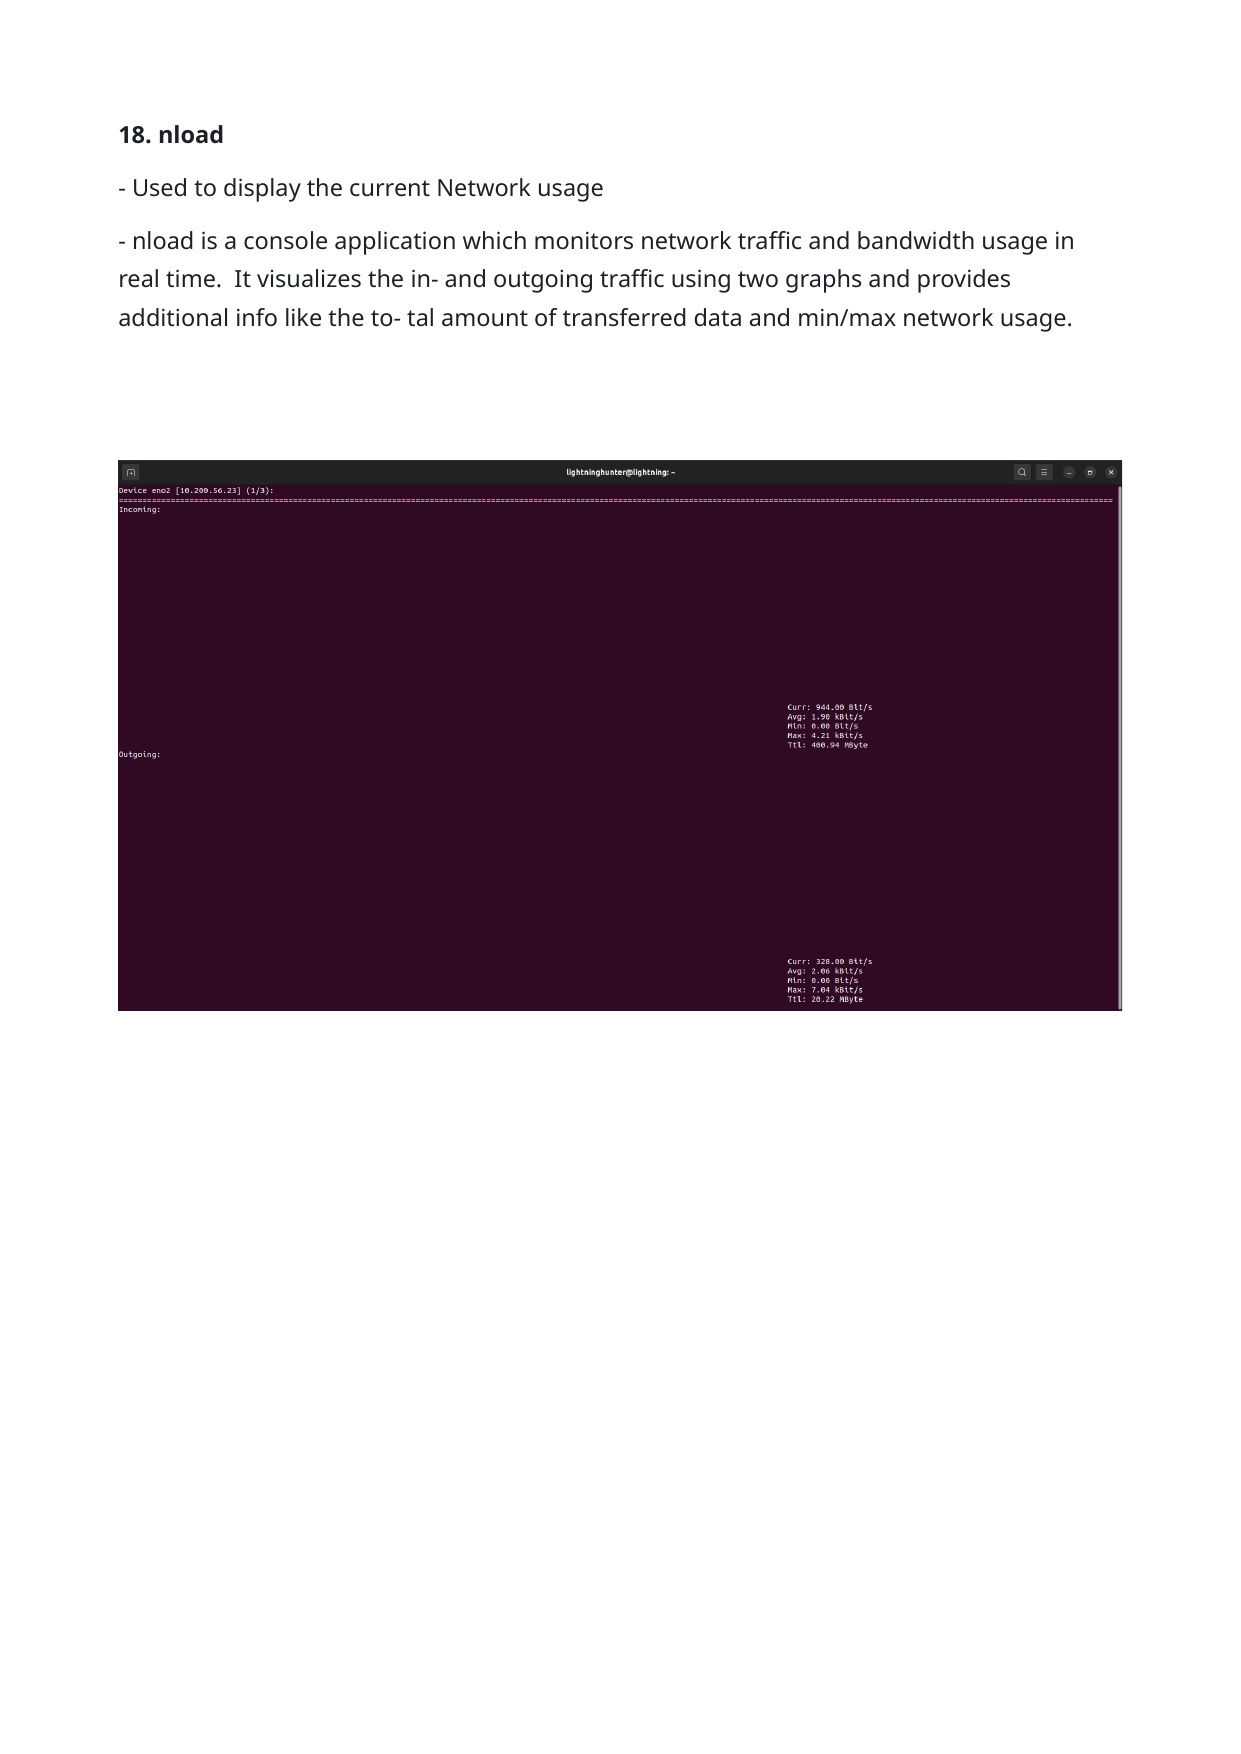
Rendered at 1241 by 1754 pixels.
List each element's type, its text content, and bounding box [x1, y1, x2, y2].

picture [118, 460, 1123, 1011]
text - nload is a console application which monitors network traffic and bandwidth usage in real time. It visualizes the in- and outgoing traffic using two graphs and provides additional info like the to‐ tal amount of transferred data and min/max network usage. [118, 224, 1122, 333]
subtitle 18. nload [118, 118, 1122, 150]
subtitle - Used to display the current Network usage [118, 171, 1122, 203]
